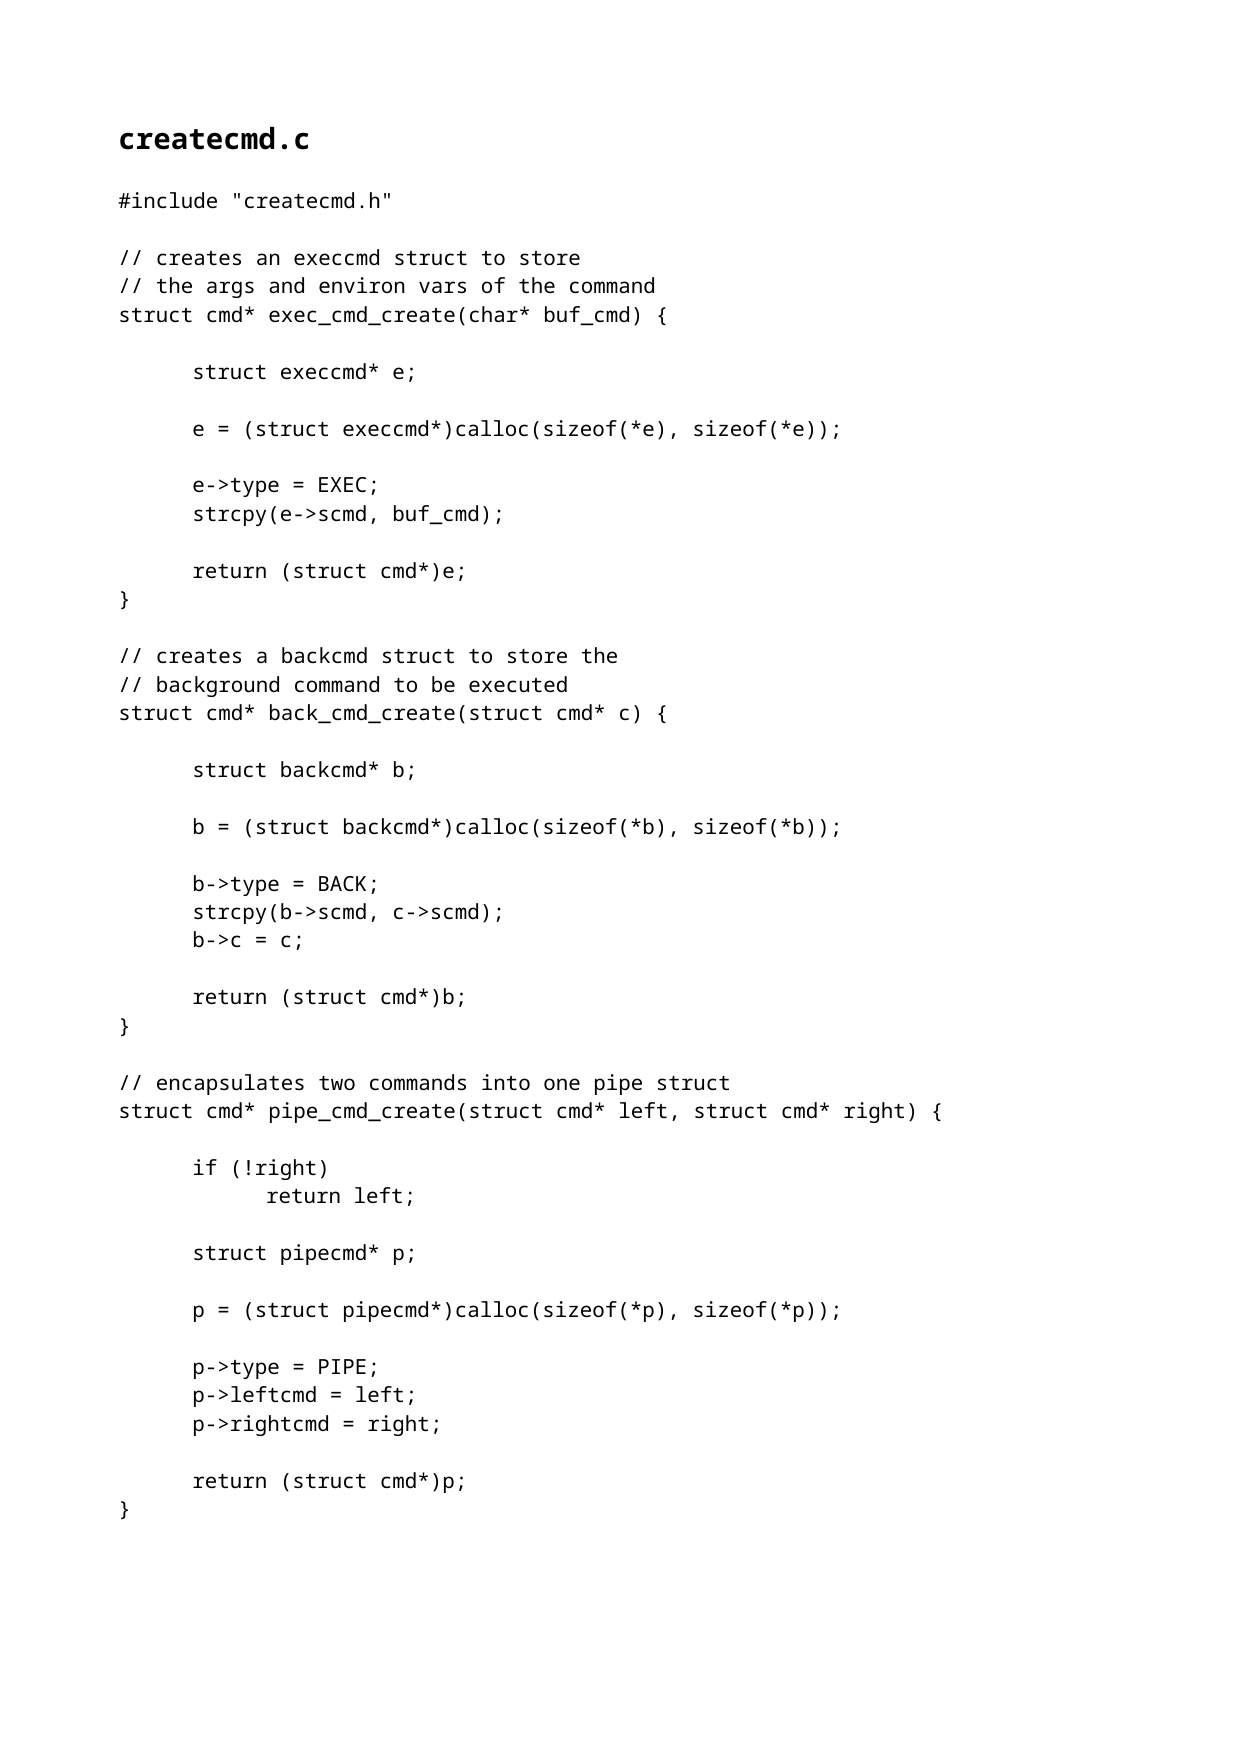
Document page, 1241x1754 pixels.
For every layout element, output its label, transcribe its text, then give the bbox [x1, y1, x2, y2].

text // creates an execcmd struct to store [118, 243, 1122, 272]
text return (struct cmd*)e; [118, 556, 1122, 584]
text // background command to be executed [118, 670, 1122, 698]
text #include "createcmd.h" [118, 186, 1122, 215]
text } [118, 1011, 1122, 1039]
text p->type = PIPE; [118, 1352, 1122, 1381]
text return (struct cmd*)p; [118, 1466, 1122, 1494]
text p->rightcmd = right; [118, 1409, 1122, 1437]
text if (!right) [118, 1153, 1122, 1182]
text struct cmd* back_cmd_create(struct cmd* c) { [118, 698, 1122, 727]
text // the args and environ vars of the command [118, 272, 1122, 300]
text strcpy(b->scmd, c->scmd); [118, 897, 1122, 926]
text return left; [118, 1182, 1122, 1210]
text } [118, 584, 1122, 613]
text strcpy(e->scmd, buf_cmd); [118, 499, 1122, 527]
text } [118, 1494, 1122, 1523]
text createcmd.c [118, 118, 1122, 158]
text p = (struct pipecmd*)calloc(sizeof(*p), sizeof(*p)); [118, 1295, 1122, 1324]
text // creates a backcmd struct to store the [118, 641, 1122, 670]
text b = (struct backcmd*)calloc(sizeof(*b), sizeof(*b)); [118, 812, 1122, 840]
text struct execcmd* e; [118, 357, 1122, 385]
text struct cmd* pipe_cmd_create(struct cmd* left, struct cmd* right) { [118, 1096, 1122, 1125]
text b->c = c; [118, 926, 1122, 954]
text struct pipecmd* p; [118, 1238, 1122, 1267]
text e->type = EXEC; [118, 471, 1122, 499]
text // encapsulates two commands into one pipe struct [118, 1068, 1122, 1096]
text struct backcmd* b; [118, 755, 1122, 783]
text e = (struct execcmd*)calloc(sizeof(*e), sizeof(*e)); [118, 414, 1122, 442]
text return (struct cmd*)b; [118, 982, 1122, 1011]
text b->type = BACK; [118, 869, 1122, 897]
text p->leftcmd = left; [118, 1381, 1122, 1409]
text struct cmd* exec_cmd_create(char* buf_cmd) { [118, 300, 1122, 328]
